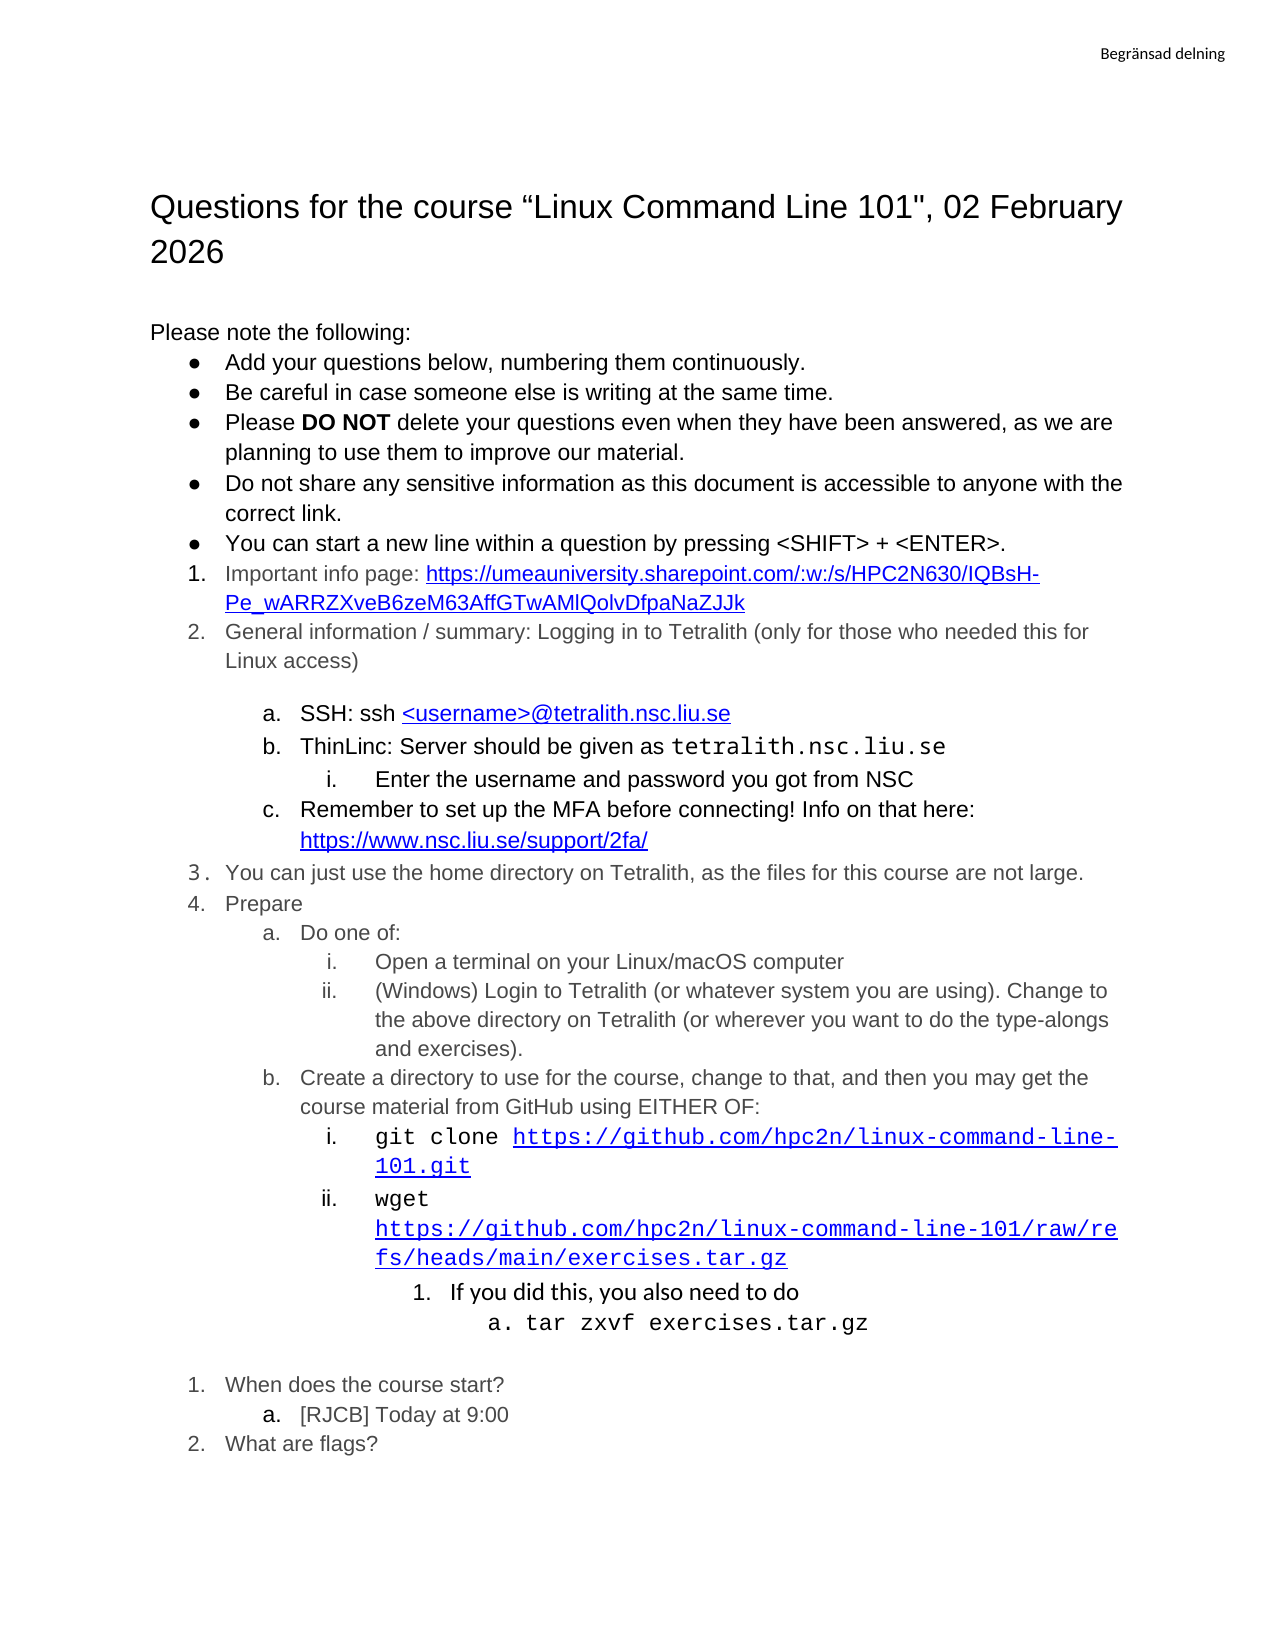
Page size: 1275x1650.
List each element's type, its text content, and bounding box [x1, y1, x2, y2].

list When does the course start? [187, 1372, 1125, 1397]
list git clone https://github.com/hpc2n/linux-command-line-101.git [337, 1123, 1125, 1181]
list Be careful in case someone else is writing at the same time. [187, 379, 1125, 405]
list Add your questions below, numbering them continuously. [187, 349, 1125, 375]
list Do one of: [262, 920, 1125, 945]
list Do not share any sensitive information as this document is accessible to anyone with the correct link. [187, 469, 1125, 526]
list wget https://github.com/hpc2n/linux-command-line-101/raw/refs/heads/main/exercises.tar.gz [337, 1185, 1125, 1273]
list [RJCB] Today at 9:00 [262, 1401, 1125, 1427]
list Important info page: https://umeauniversity.sharepoint.com/:w:/s/HPC2N630/IQBsH-Pe_wARRZXveB6zeM63AffGTwAMlQolvDfpaNaZJJk [187, 560, 1125, 616]
list If you did this, you also need to do [412, 1276, 1125, 1307]
list Please DO NOT delete your questions even when they have been answered, as we are planning to use them to improve our material. [187, 409, 1125, 466]
list ThinLinc: Server should be given as tetralith.nsc.liu.se [262, 730, 1125, 762]
list (Windows) Login to Tetralith (or whatever system you are using). Change to the above directory on Tetralith (or wherever you want to do the type-alongs and exercises). [337, 978, 1125, 1061]
list tar zxvf exercises.tar.gz [487, 1312, 1125, 1337]
list You can start a new line within a question by pressing <SHIFT> + <ENTER>. [187, 530, 1125, 556]
list Remember to set up the MFA before connecting! Info on that here: https://www.nsc.liu.se/support/2fa/ [262, 796, 1125, 853]
list You can just use the home directory on Tetralith, as the files for this course are not large. [187, 857, 1125, 887]
subtitle Questions for the course “Linux Command Line 101", 02 February 2026 [150, 187, 1125, 270]
list Create a directory to use for the course, change to that, and then you may get the course material from GitHub using EITHER OF: [262, 1065, 1125, 1119]
list Open a terminal on your Linux/macOS computer [337, 949, 1125, 974]
list General information / summary: Logging in to Tetralith (only for those who needed this for Linux access) [187, 619, 1125, 673]
list Prepare [187, 891, 1125, 916]
list What are flags? [187, 1431, 1125, 1456]
text Please note the following: [150, 318, 1125, 345]
list SSH: ssh <username>@tetralith.nsc.liu.se [262, 700, 1125, 726]
list Enter the username and password you got from NSC [337, 766, 1125, 793]
